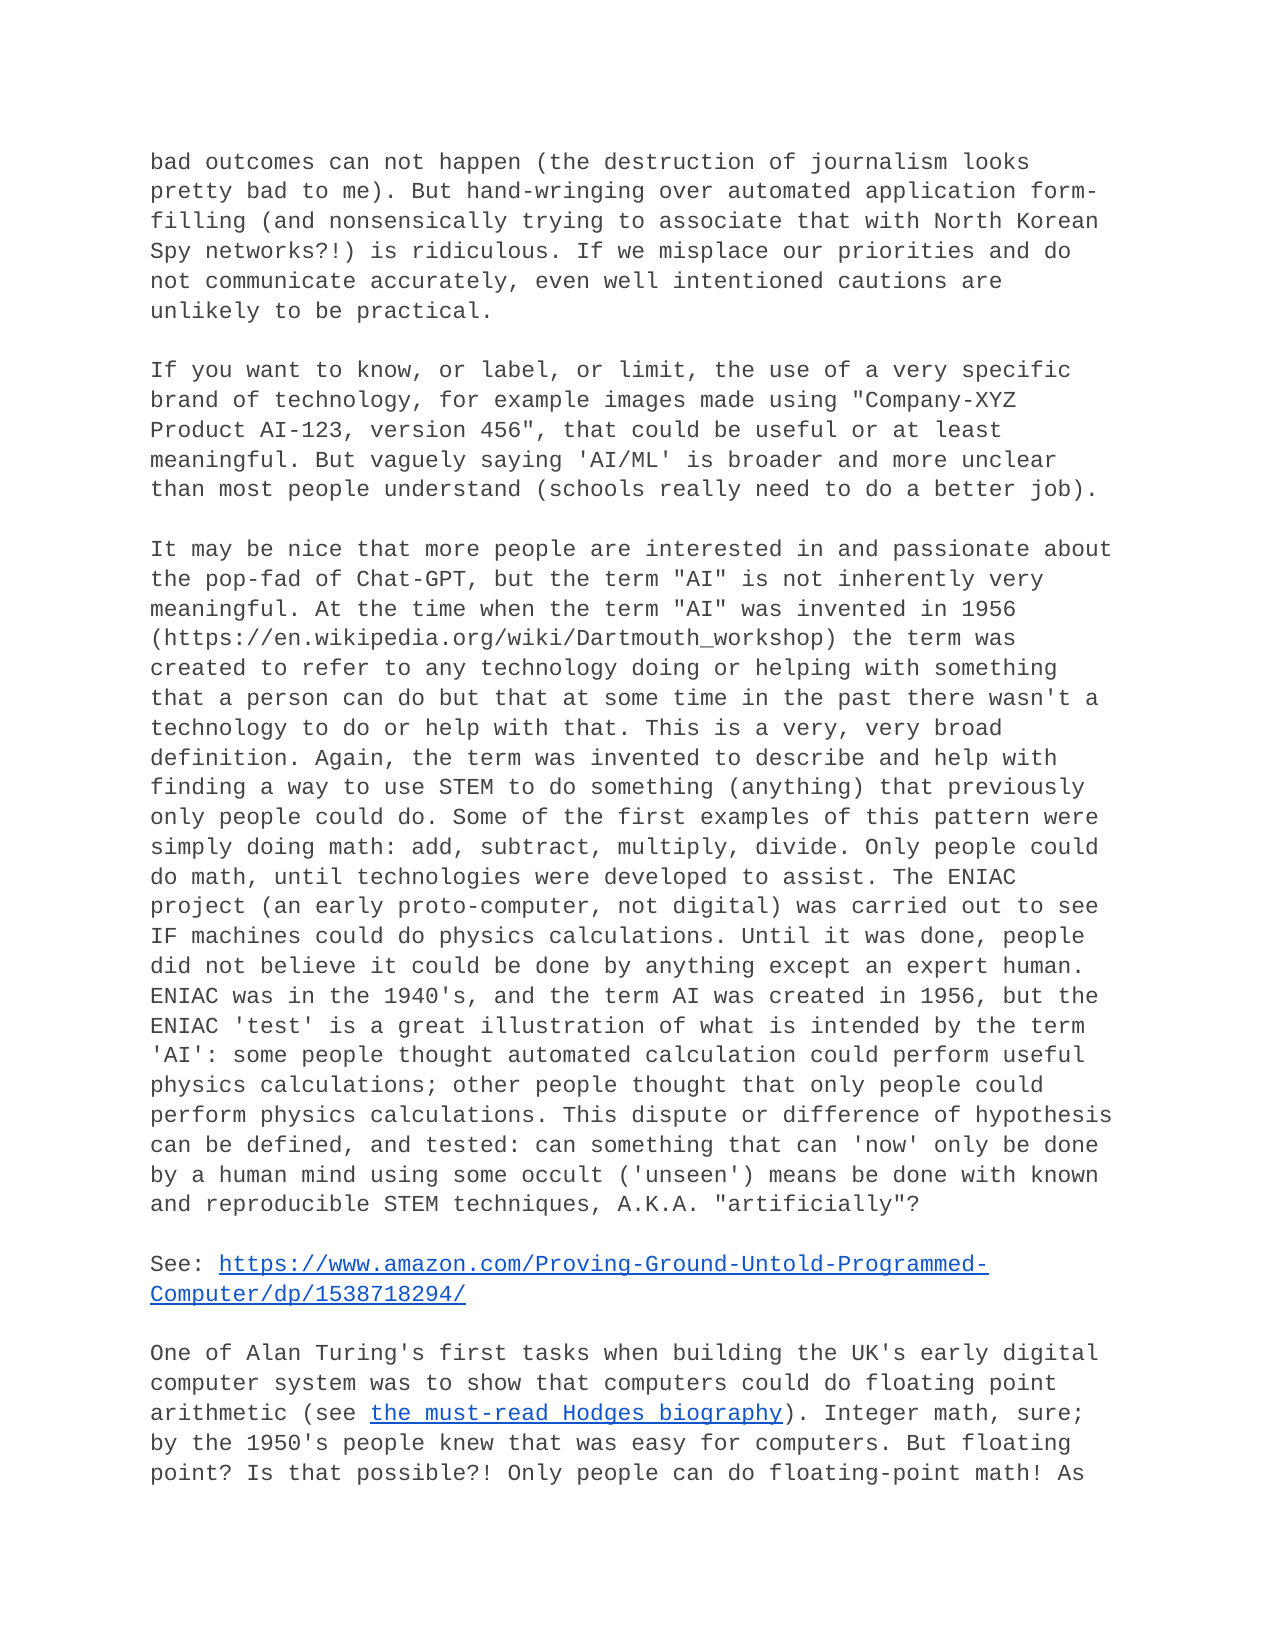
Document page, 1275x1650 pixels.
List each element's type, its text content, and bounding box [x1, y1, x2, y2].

text If you want to know, or label, or limit, the use of a very specific brand of technology, for example images made using "Company-XYZ Product AI-123, version 456", that could be useful or at least meaningful. But vaguely saying 'AI/ML' is broader and more unclear than most people understand (schools really need to do a better job). [150, 358, 1125, 504]
text bad outcomes can not happen (the destruction of journalism looks pretty bad to me). But hand-wringing over automated application form-filling (and nonsensically trying to associate that with North Korean Spy networks?!) is ridiculous. If we misplace our priorities and do not communicate accurately, even well intentioned cautions are unlikely to be practical. [150, 150, 1125, 325]
text It may be nice that more people are interested in and passionate about the pop-fad of Chat-GPT, but the term "AI" is not inherently very meaningful. At the time when the term "AI" was invented in 1956 (https://en.wikipedia.org/wiki/Dartmouth_workshop) the term was created to refer to any technology doing or helping with something that a person can do but that at some time in the past there wasn't a technology to do or help with that. This is a very, very broad definition. Again, the term was invented to describe and help with finding a way to use STEM to do something (anything) that previously only people could do. Some of the first examples of this pattern were simply doing math: add, subtract, multiply, divide. Only people could do math, until technologies were developed to assist. The ENIAC project (an early proto-computer, not digital) was carried out to see IF machines could do physics calculations. Until it was done, people did not believe it could be done by anything except an expert human. ENIAC was in the 1940's, and the term AI was created in 1956, but the ENIAC 'test' is a great illustration of what is intended by the term 'AI': some people thought automated calculation could perform useful physics calculations; other people thought that only people could perform physics calculations. This dispute or difference of hypothesis can be defined, and tested: can something that can 'now' only be done by a human mind using some occult ('unseen') means be done with known and reproducible STEM techniques, A.K.A. "artificially"? [150, 537, 1125, 1219]
text One of Alan Turing's first tasks when building the UK's early digital computer system was to show that computers could do floating point arithmetic (see the must-read Hodges biography). Integer math, sure; by the 1950's people knew that was easy for computers. But floating point? Is that possible?! Only people can do floating-point math! As [150, 1342, 1125, 1487]
text See: https://www.amazon.com/Proving-Ground-Untold-Programmed-Computer/dp/1538718294/ [150, 1252, 1125, 1308]
